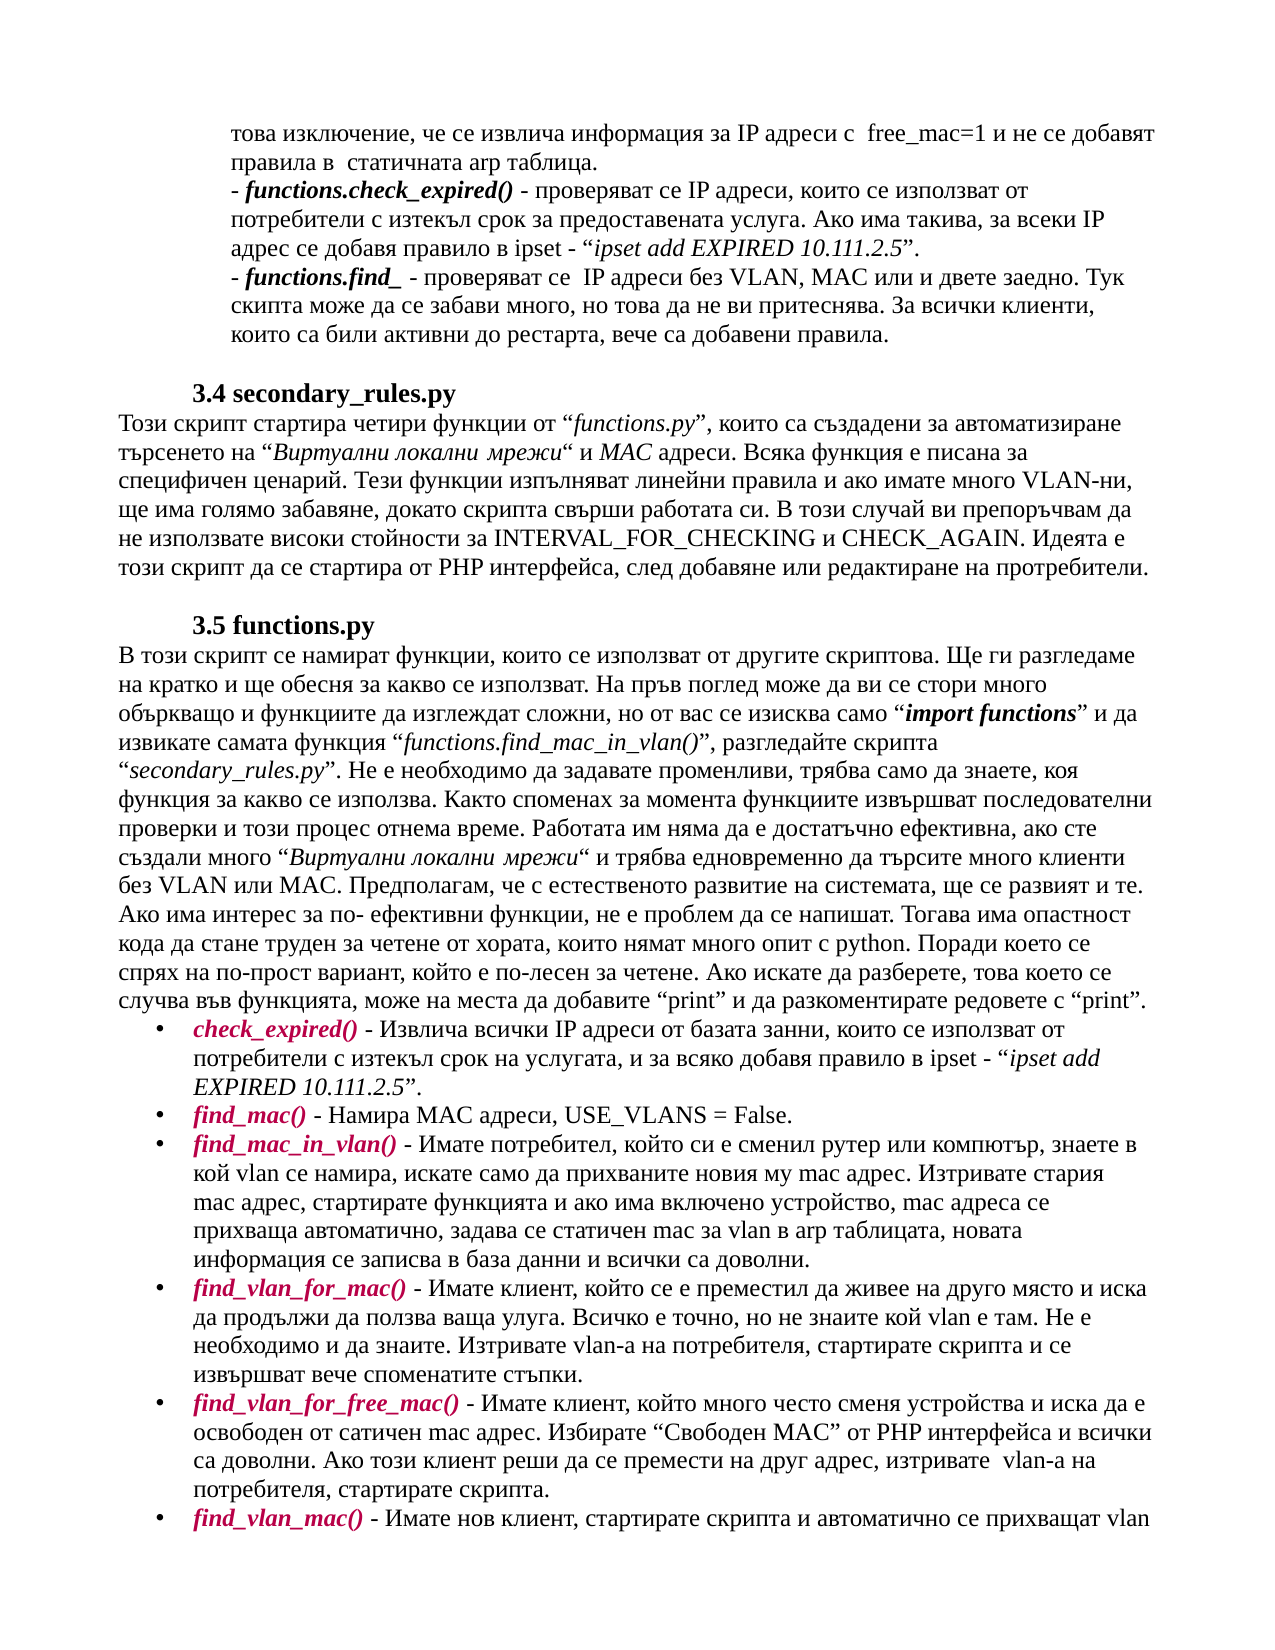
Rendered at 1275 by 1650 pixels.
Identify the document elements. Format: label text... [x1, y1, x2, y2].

list - functions.check_expired() - проверяват се IP адреси, които се използват от потребители с изтекъл срок за предоставената услуга. Ако има такива, за всеки IP адрес се добавя правило в ipset - “ipset add EXPIRED 10.111.2.5”. [193, 176, 1157, 262]
list find_vlan_for_mac() - Имате клиент, който се е преместил да живее на друго място и иска да продължи да ползва ваща улуга. Всичко е точно, но не знаите кой vlan е там. Не е необходимо и да знаите. Изтривате vlan-а на потребителя, стартирате скрипта и се извършват вече споменатите стъпки. [156, 1273, 1157, 1388]
text Този скрипт стартира четири функции от “functions.py”, които са създадени за автоматизиране търсенето на “Виртуални локални мрежи“ и MAC адреси. Всяка функция е писана за специфичен ценарий. Тези функции изпълняват линейни правила и ако имате много VLAN-ни, ще има голямо забавяне, докато скрипта свърши работата си. В този случай ви препоръчвам да не използвате високи стойности за INTERVAL_FOR_CHECKING и CHECK_AGAIN. Идеята е този скрипт да се стартира от PHP интерфейса, след добавяне или редактиране на протребители. [118, 408, 1157, 581]
text В този скрипт се намират функции, които се използват от другите скриптова. Ще ги разгледаме на кратко и ще обесня за какво се използват. На пръв поглед може да ви се стори много объркващо и функциите да изглеждат сложни, но от вас се изисква само “import functions” и да извикате самата функция “functions.find_mac_in_vlan()”, разгледайте скрипта “secondary_rules.py”. Не е необходимо да задавате променливи, трябва само да знаете, коя функция за какво се използва. Както споменах за момента функциите извършват последователни проверки и този процес отнема време. Работата им няма да е достатъчно ефективна, ако сте създали много “Виртуални локални мрежи“ и трябва едновременно да търсите много клиенти без VLAN или MAC. Предполагам, че с естественото развитие на системата, ще се развият и те. Ако има интерес за по- ефективни функции, не е проблем да се напишат. Тогава има опастност кода да стане труден за четене от хората, които нямат много опит с python. Поради което се спрях на по-прост вариант, който е по-лесен за четене. Ако искате да разберете, това което се случва във функцията, може на места да добавите “print” и да разкоментирате редовете с “print”. [118, 640, 1157, 1014]
list find_vlan_for_free_mac() - Имате клиент, който много често сменя устройства и иска да е освободен от сатичен mac адрес. Избирате “Свободен MAC” от PHP интерфейса и всички са доволни. Ако този клиент реши да се премести на друг адрес, изтривате vlan-а на потребителя, стартирате скрипта. [156, 1388, 1157, 1503]
list find_mac_in_vlan() - Имате потребител, който си е сменил рутер или компютър, знаете в кой vlan се намира, искате само да прихваните новия му mac адрес. Изтривате стария mac адрес, стартирате функцията и ако има включено устройство, mac адреса се прихваща автоматично, задава се статичен mac за vlan в arp таблицата, новата информация се записва в база данни и всички са доволни. [156, 1129, 1157, 1273]
list - functions.find_ - проверяват се IP адреси без VLAN, MAC или и двете заедно. Тук скипта може да се забави много, но това да не ви притеснява. За всички клиенти, които са били активни до рестарта, вече са добавени правила. [193, 262, 1157, 348]
list това изключение, че се извлича информация за IP адреси с free_mac=1 и не се добавят правила в статичната arp таблица. [193, 118, 1157, 176]
list find_vlan_mac() - Имате нов клиент, стартирате скрипта и автоматично се прихващат vlan [156, 1503, 1157, 1532]
list check_expired() - Извлича всички IP адреси от базата занни, които се използват от потребители с изтекъл срок на услугата, и за всяко добавя правило в ipset - “ipset add EXPIRED 10.111.2.5”. [156, 1014, 1157, 1100]
text 3.5 functions.py [192, 609, 1157, 640]
text 3.4 secondary_rules.py [192, 377, 1157, 408]
list find_mac() - Намира MAC адреси, USE_VLANS = False. [156, 1100, 1157, 1129]
